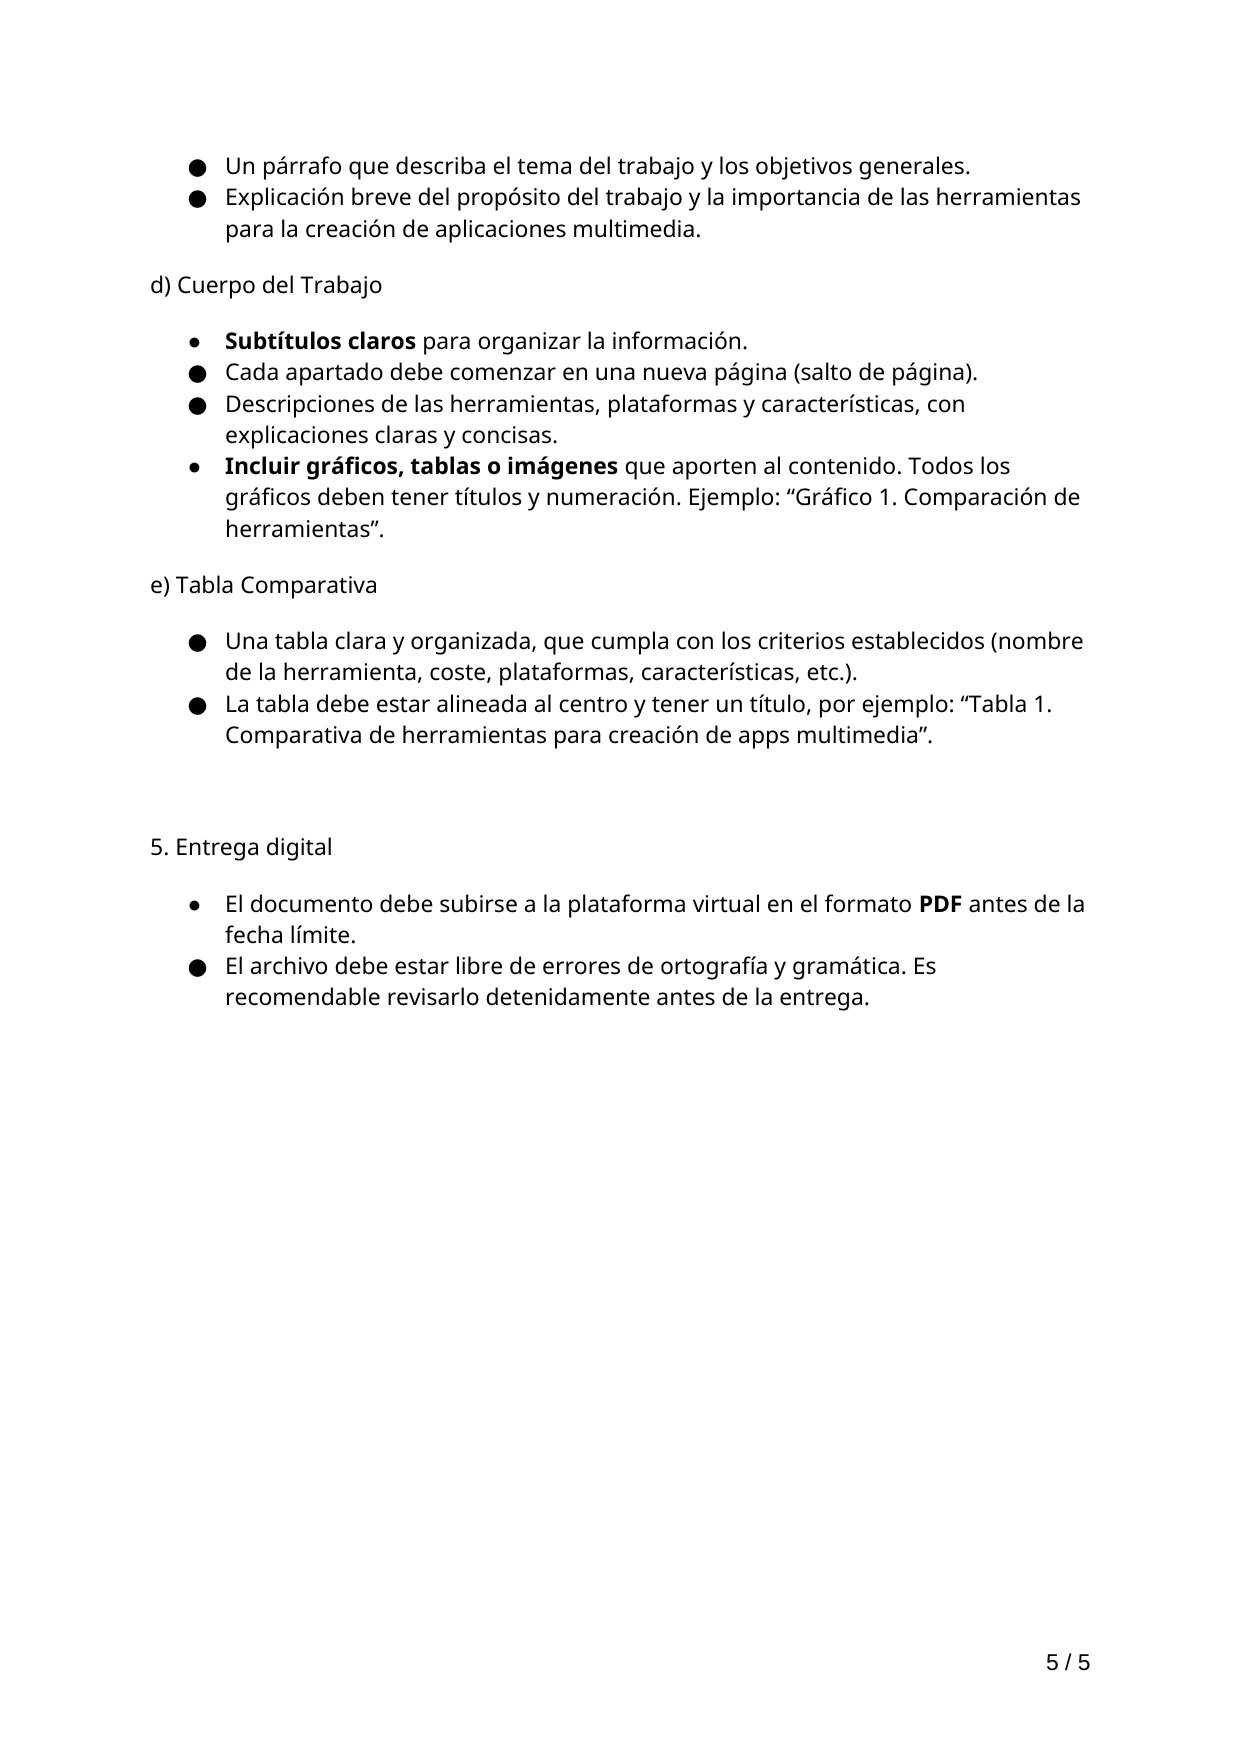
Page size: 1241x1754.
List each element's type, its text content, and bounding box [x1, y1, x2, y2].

list Cada apartado debe comenzar en una nueva página (salto de página). [187, 356, 1090, 387]
list Descripciones de las herramientas, plataformas y características, con explicaciones claras y concisas. [187, 387, 1090, 450]
list Un párrafo que describa el tema del trabajo y los objetivos generales. [187, 150, 1090, 181]
list Explicación breve del propósito del trabajo y la importancia de las herramientas para la creación de aplicaciones multimedia. [187, 181, 1090, 244]
list La tabla debe estar alineada al centro y tener un título, por ejemplo: “Tabla 1. Comparativa de herramientas para creación de apps multimedia”. [187, 687, 1090, 750]
list Una tabla clara y organizada, que cumpla con los criterios establecidos (nombre de la herramienta, coste, plataformas, características, etc.). [187, 625, 1090, 687]
list Subtítulos claros para organizar la información. [187, 325, 1090, 356]
text e) Tabla Comparativa [150, 569, 1090, 600]
text d) Cuerpo del Trabajo [150, 269, 1090, 300]
list El documento debe subirse a la plataforma virtual en el formato PDF antes de la fecha límite. [187, 887, 1090, 950]
list El archivo debe estar libre de errores de ortografía y gramática. Es recomendable revisarlo detenidamente antes de la entrega. [187, 950, 1090, 1012]
list Incluir gráficos, tablas o imágenes que aporten al contenido. Todos los gráficos deben tener títulos y numeración. Ejemplo: “Gráfico 1. Comparación de herramientas”. [187, 450, 1090, 544]
text 5. Entrega digital [150, 831, 1090, 862]
